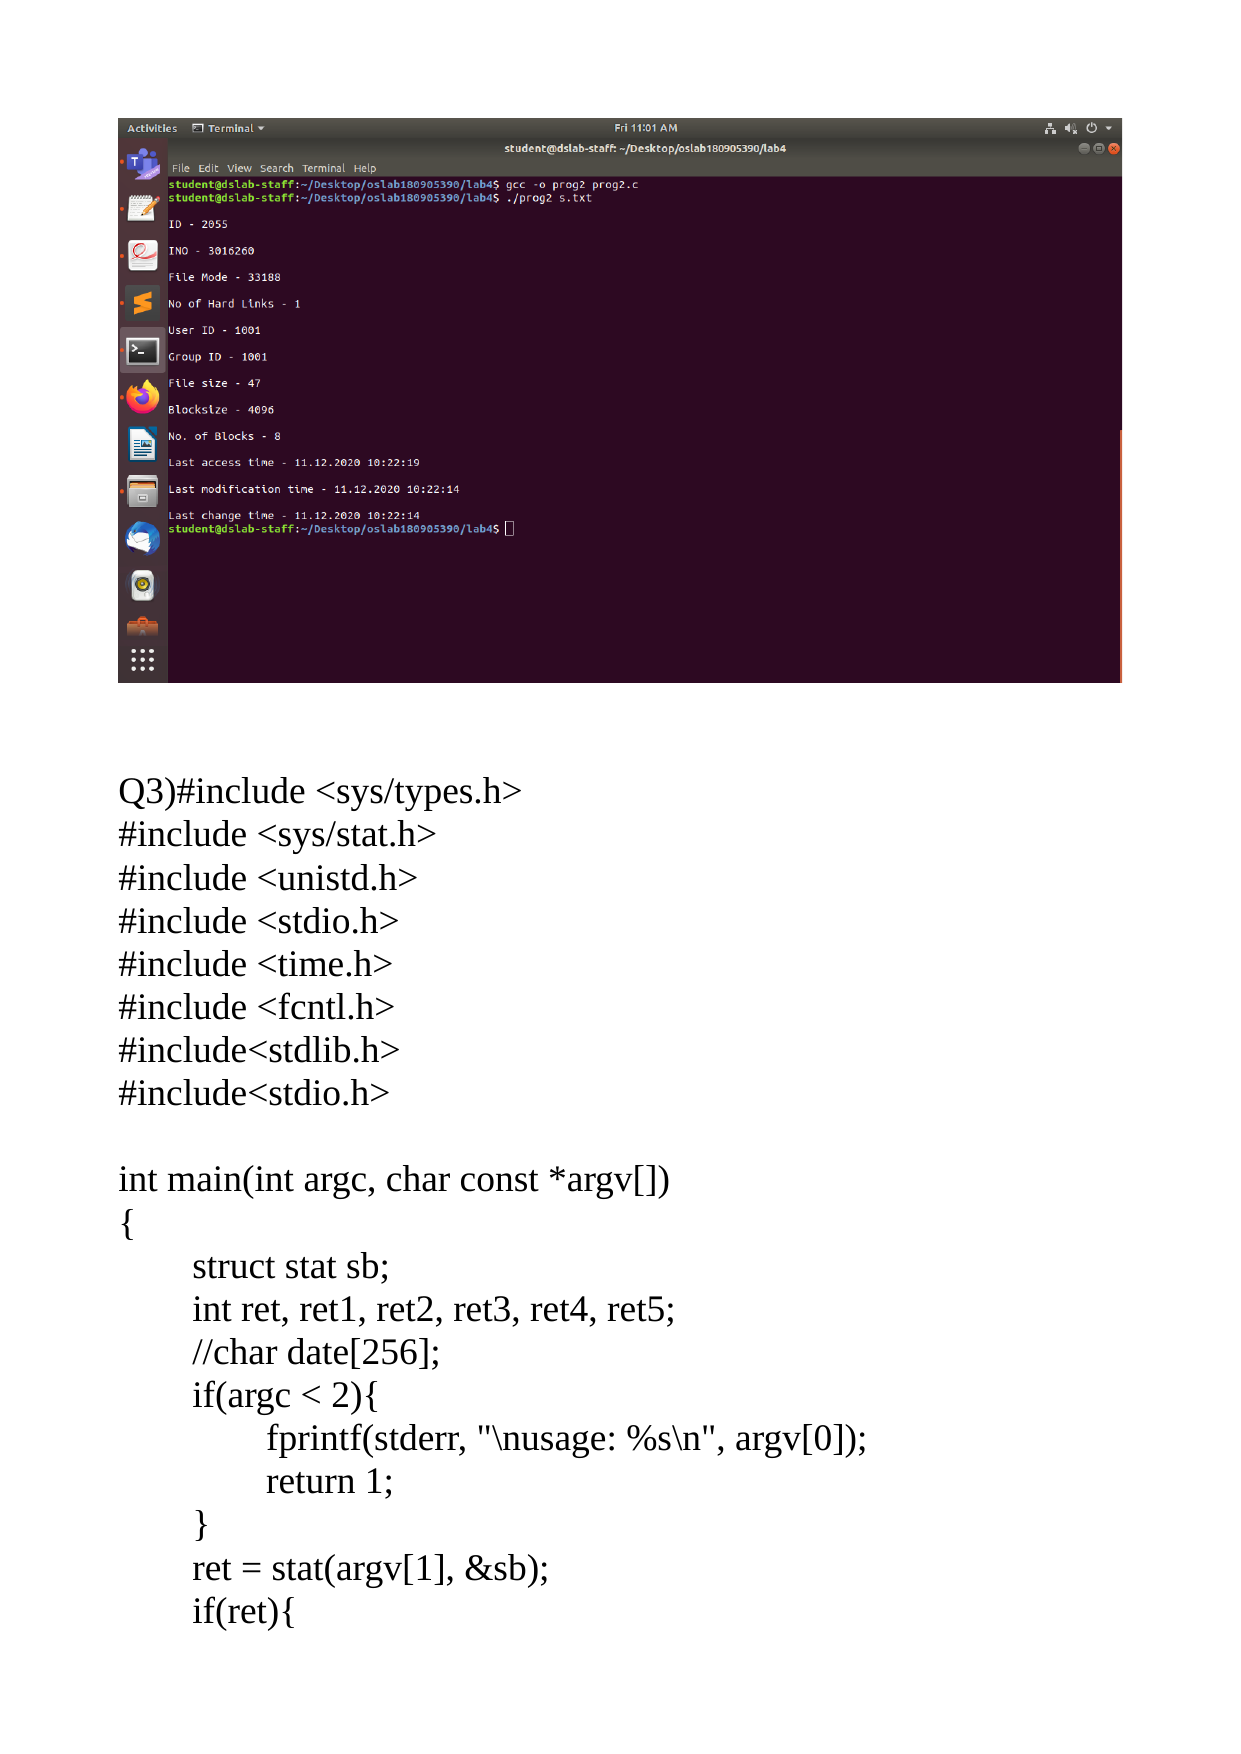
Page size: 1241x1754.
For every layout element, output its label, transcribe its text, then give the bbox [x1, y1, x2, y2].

text } [118, 1502, 1122, 1545]
picture [118, 118, 1123, 683]
text fprintf(stderr, "\nusage: %s\n", argv[0]); [118, 1416, 1122, 1459]
text int ret, ret1, ret2, ret3, ret4, ret5; [118, 1286, 1122, 1329]
text #include <stdio.h> [118, 898, 1122, 941]
text if(ret){ [118, 1588, 1122, 1631]
text Q3)#include <sys/types.h> [118, 769, 1122, 812]
text return 1; [118, 1459, 1122, 1502]
text { [118, 1200, 1122, 1243]
text //char date[256]; [118, 1329, 1122, 1372]
text #include<stdlib.h> [118, 1027, 1122, 1071]
text int main(int argc, char const *argv[]) [118, 1157, 1122, 1200]
text struct stat sb; [118, 1243, 1122, 1286]
text #include <time.h> [118, 941, 1122, 984]
text if(argc < 2){ [118, 1372, 1122, 1416]
text #include <unistd.h> [118, 855, 1122, 898]
text ret = stat(argv[1], &sb); [118, 1545, 1122, 1588]
text #include <fcntl.h> [118, 984, 1122, 1027]
text #include <sys/stat.h> [118, 812, 1122, 855]
text #include<stdio.h> [118, 1071, 1122, 1114]
